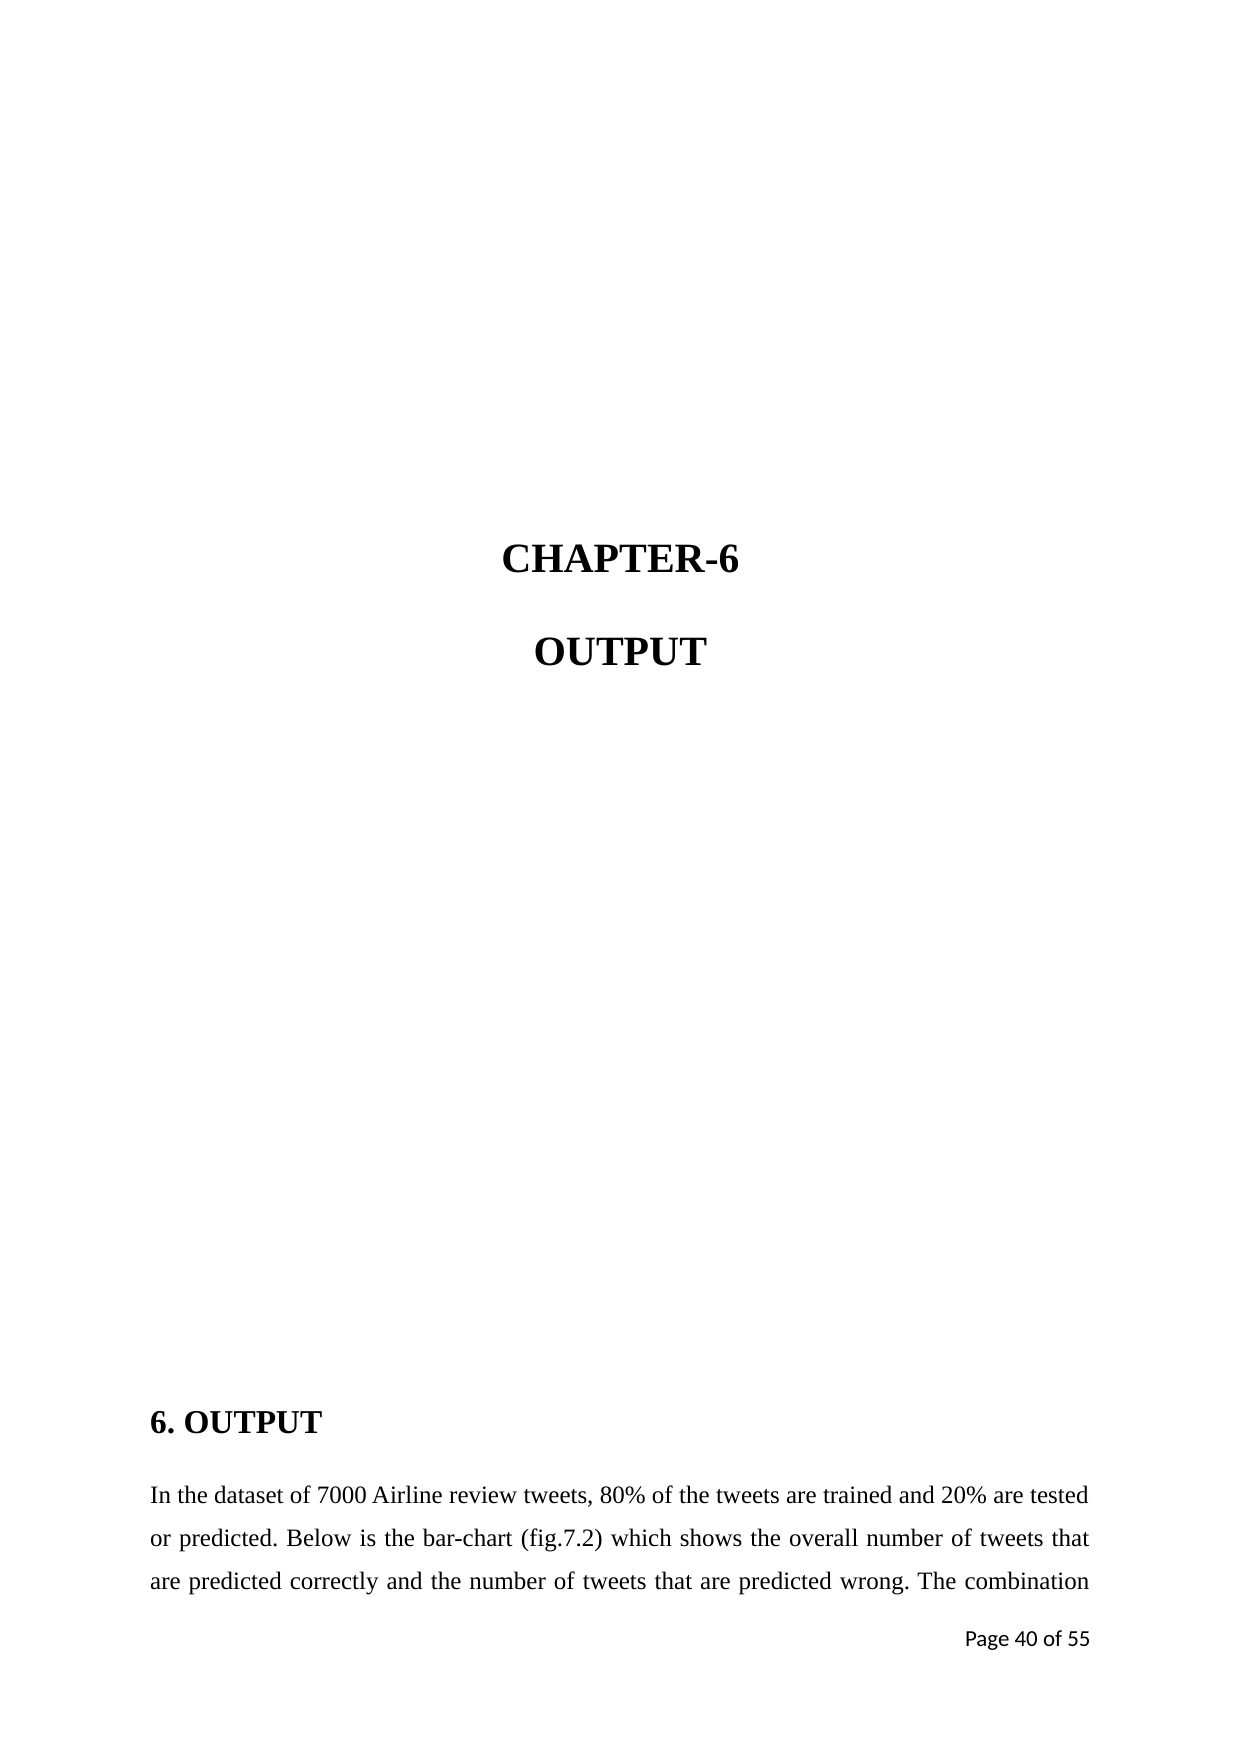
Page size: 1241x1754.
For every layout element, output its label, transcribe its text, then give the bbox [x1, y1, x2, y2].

text OUTPUT [150, 626, 1090, 674]
text In the dataset of 7000 Airline review tweets, 80% of the tweets are trained and 20% are tested or predicted. Below is the bar-chart (fig.7.2) which shows the overall number of tweets that are predicted correctly and the number of tweets that are predicted wrong. The combination [150, 1480, 1090, 1595]
text 6. OUTPUT [150, 1402, 1090, 1440]
text CHAPTER-6 [150, 534, 1090, 582]
